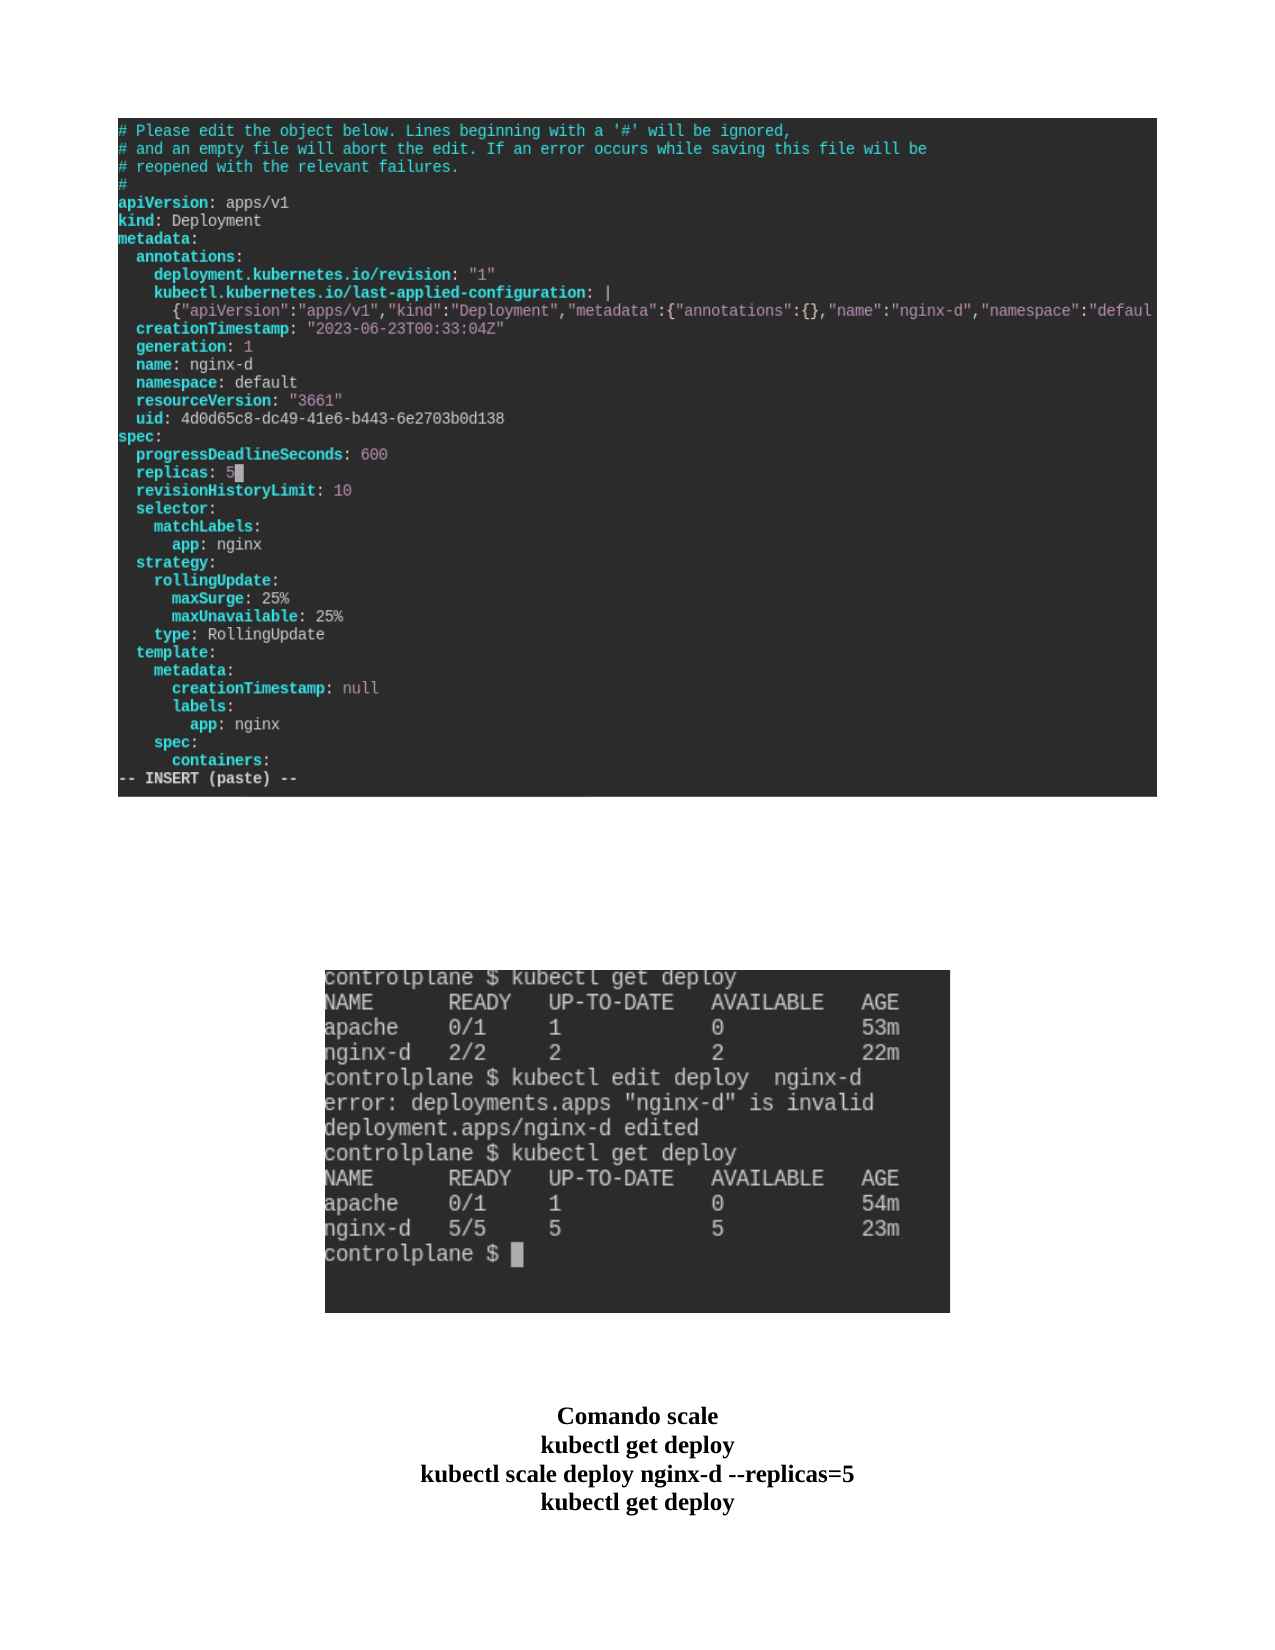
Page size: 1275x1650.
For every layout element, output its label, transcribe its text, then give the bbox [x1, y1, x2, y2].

text Comando scale [118, 1401, 1157, 1430]
text kubectl scale deploy nginx-d --replicas=5 [118, 1459, 1157, 1487]
picture [325, 970, 951, 1313]
picture [118, 118, 1157, 798]
text kubectl get deploy [118, 1487, 1157, 1516]
text kubectl get deploy [118, 1430, 1157, 1459]
